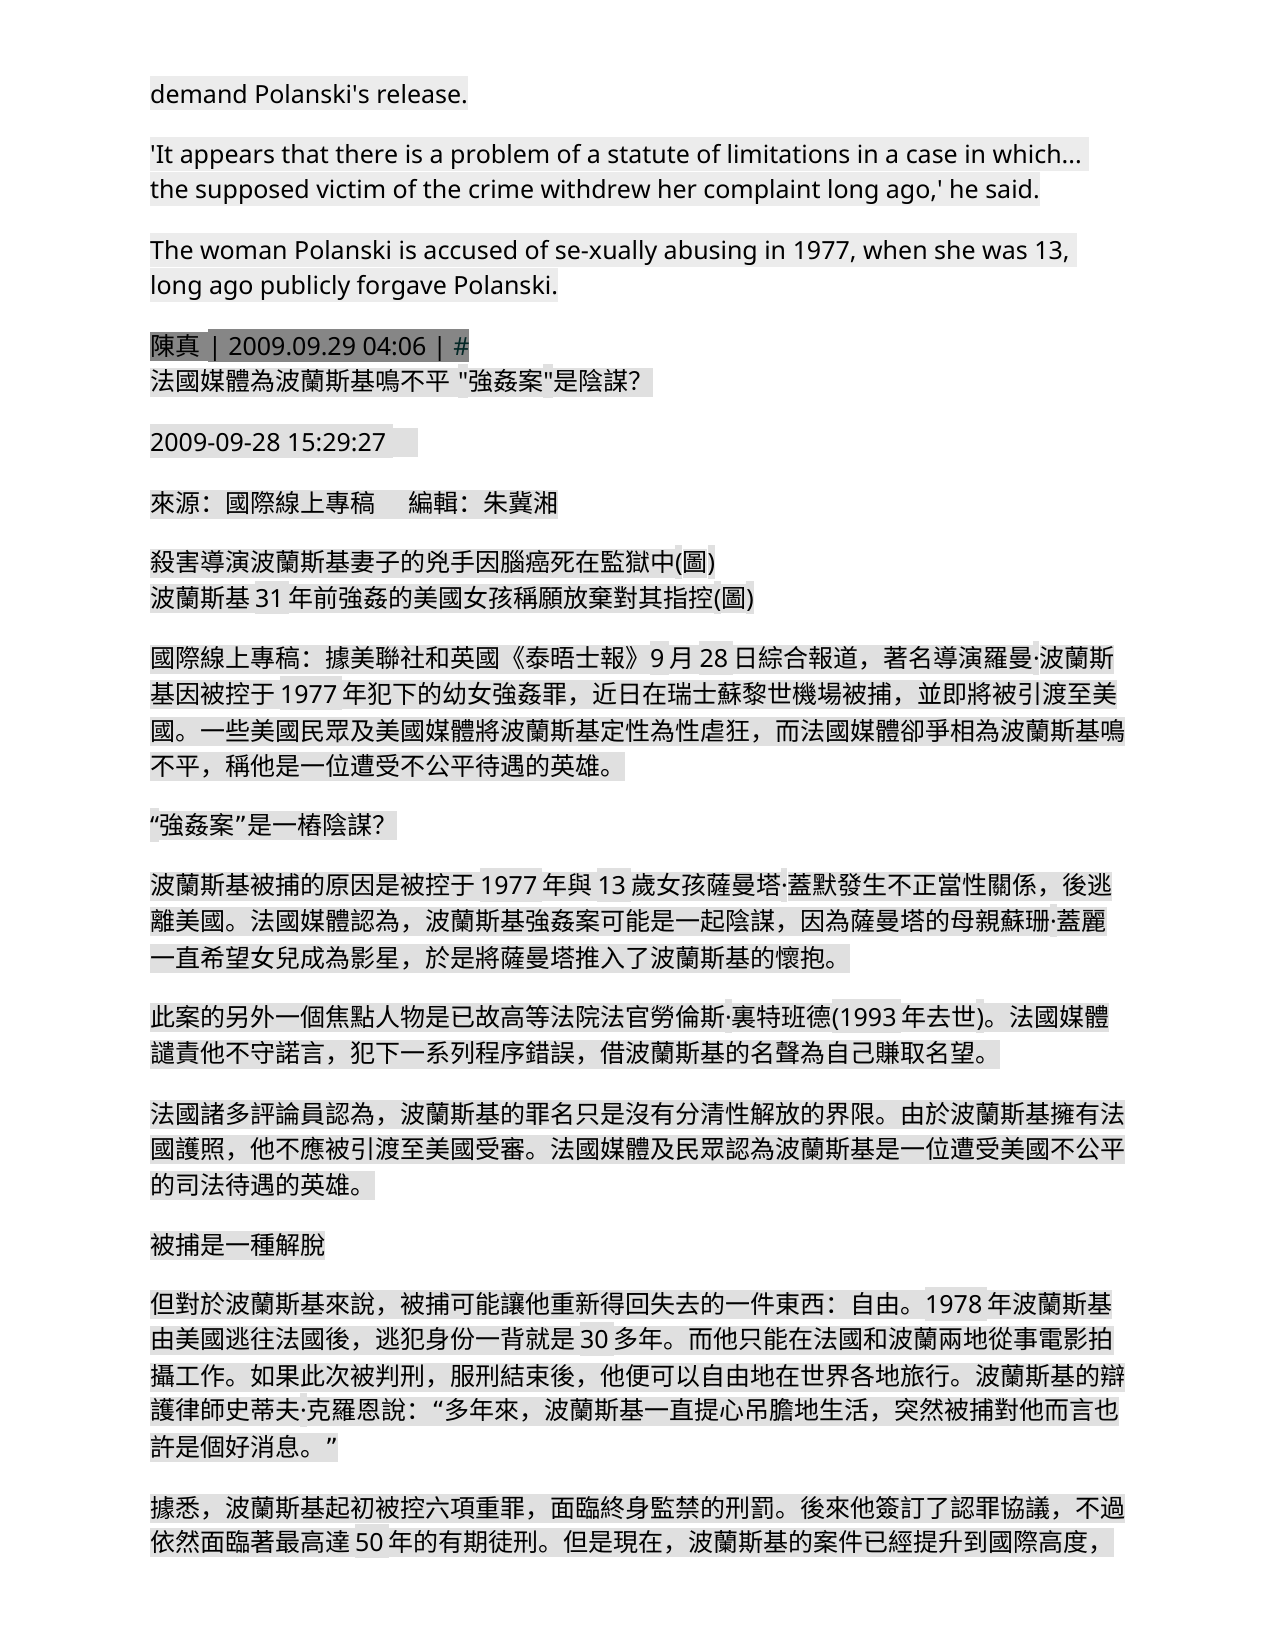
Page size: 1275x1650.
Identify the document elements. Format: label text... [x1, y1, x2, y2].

text 法國媒體為波蘭斯基鳴不平 "強姦案"是陰謀？ [150, 362, 1125, 398]
text 但對於波蘭斯基來說，被捕可能讓他重新得回失去的一件東西：自由。1978年波蘭斯基由美國逃往法國後，逃犯身份一背就是30多年。而他只能在法國和波蘭兩地從事電影拍攝工作。如果此次被判刑，服刑結束後，他便可以自由地在世界各地旅行。波蘭斯基的辯護律師史蒂夫·克羅恩說：“多年來，波蘭斯基一直提心吊膽地生活，突然被捕對他而言也許是個好消息。” [150, 1285, 1125, 1462]
text 陳真 | 2009.09.29 04:06 | # [150, 327, 1125, 362]
text 法國諸多評論員認為，波蘭斯基的罪名只是沒有分清性解放的界限。由於波蘭斯基擁有法國護照，他不應被引渡至美國受審。法國媒體及民眾認為波蘭斯基是一位遭受美國不公平的司法待遇的英雄。 [150, 1094, 1125, 1200]
text 此案的另外一個焦點人物是已故高等法院法官勞倫斯·裏特班德(1993年去世)。法國媒體譴責他不守諾言，犯下一系列程序錯誤，借波蘭斯基的名聲為自己賺取名望。 [150, 998, 1125, 1069]
text The woman Polanski is accused of se-xually abusing in 1977, when she was 13, long ago publicly forgave Polanski. [150, 231, 1125, 302]
text 國際線上專稿：據美聯社和英國《泰晤士報》9月28日綜合報道，著名導演羅曼·波蘭斯基因被控于1977年犯下的幼女強姦罪，近日在瑞士蘇黎世機場被捕，並即將被引渡至美國。一些美國民眾及美國媒體將波蘭斯基定性為性虐狂，而法國媒體卻爭相為波蘭斯基鳴不平，稱他是一位遭受不公平待遇的英雄。 [150, 639, 1125, 781]
text 波蘭斯基被捕的原因是被控于1977年與13歲女孩薩曼塔·蓋默發生不正當性關係，後逃離美國。法國媒體認為，波蘭斯基強姦案可能是一起陰謀，因為薩曼塔的母親蘇珊·蓋麗一直希望女兒成為影星，於是將薩曼塔推入了波蘭斯基的懷抱。 [150, 867, 1125, 973]
text 'It appears that there is a problem of a statute of limitations in a case in which... the supposed victim of the crime withdrew her complaint long ago,' he said. [150, 135, 1125, 206]
text 來源：國際線上專稿 編輯：朱冀湘 [150, 483, 1125, 519]
text 殺害導演波蘭斯基妻子的兇手因腦癌死在監獄中(圖) 波蘭斯基31年前強姦的美國女孩稱願放棄對其指控(圖) [150, 544, 1125, 614]
text demand Polanski's release. [150, 75, 1125, 110]
text 被捕是一種解脫 [150, 1225, 1125, 1260]
text 據悉，波蘭斯基起初被控六項重罪，面臨終身監禁的刑罰。後來他簽訂了認罪協議，不過依然面臨著最高達50年的有期徒刑。但是現在，波蘭斯基的案件已經提升到國際高度， [150, 1487, 1125, 1558]
text “強姦案”是一樁陰謀？ [150, 806, 1125, 842]
text 2009-09-28 15:29:27 [150, 423, 1125, 458]
